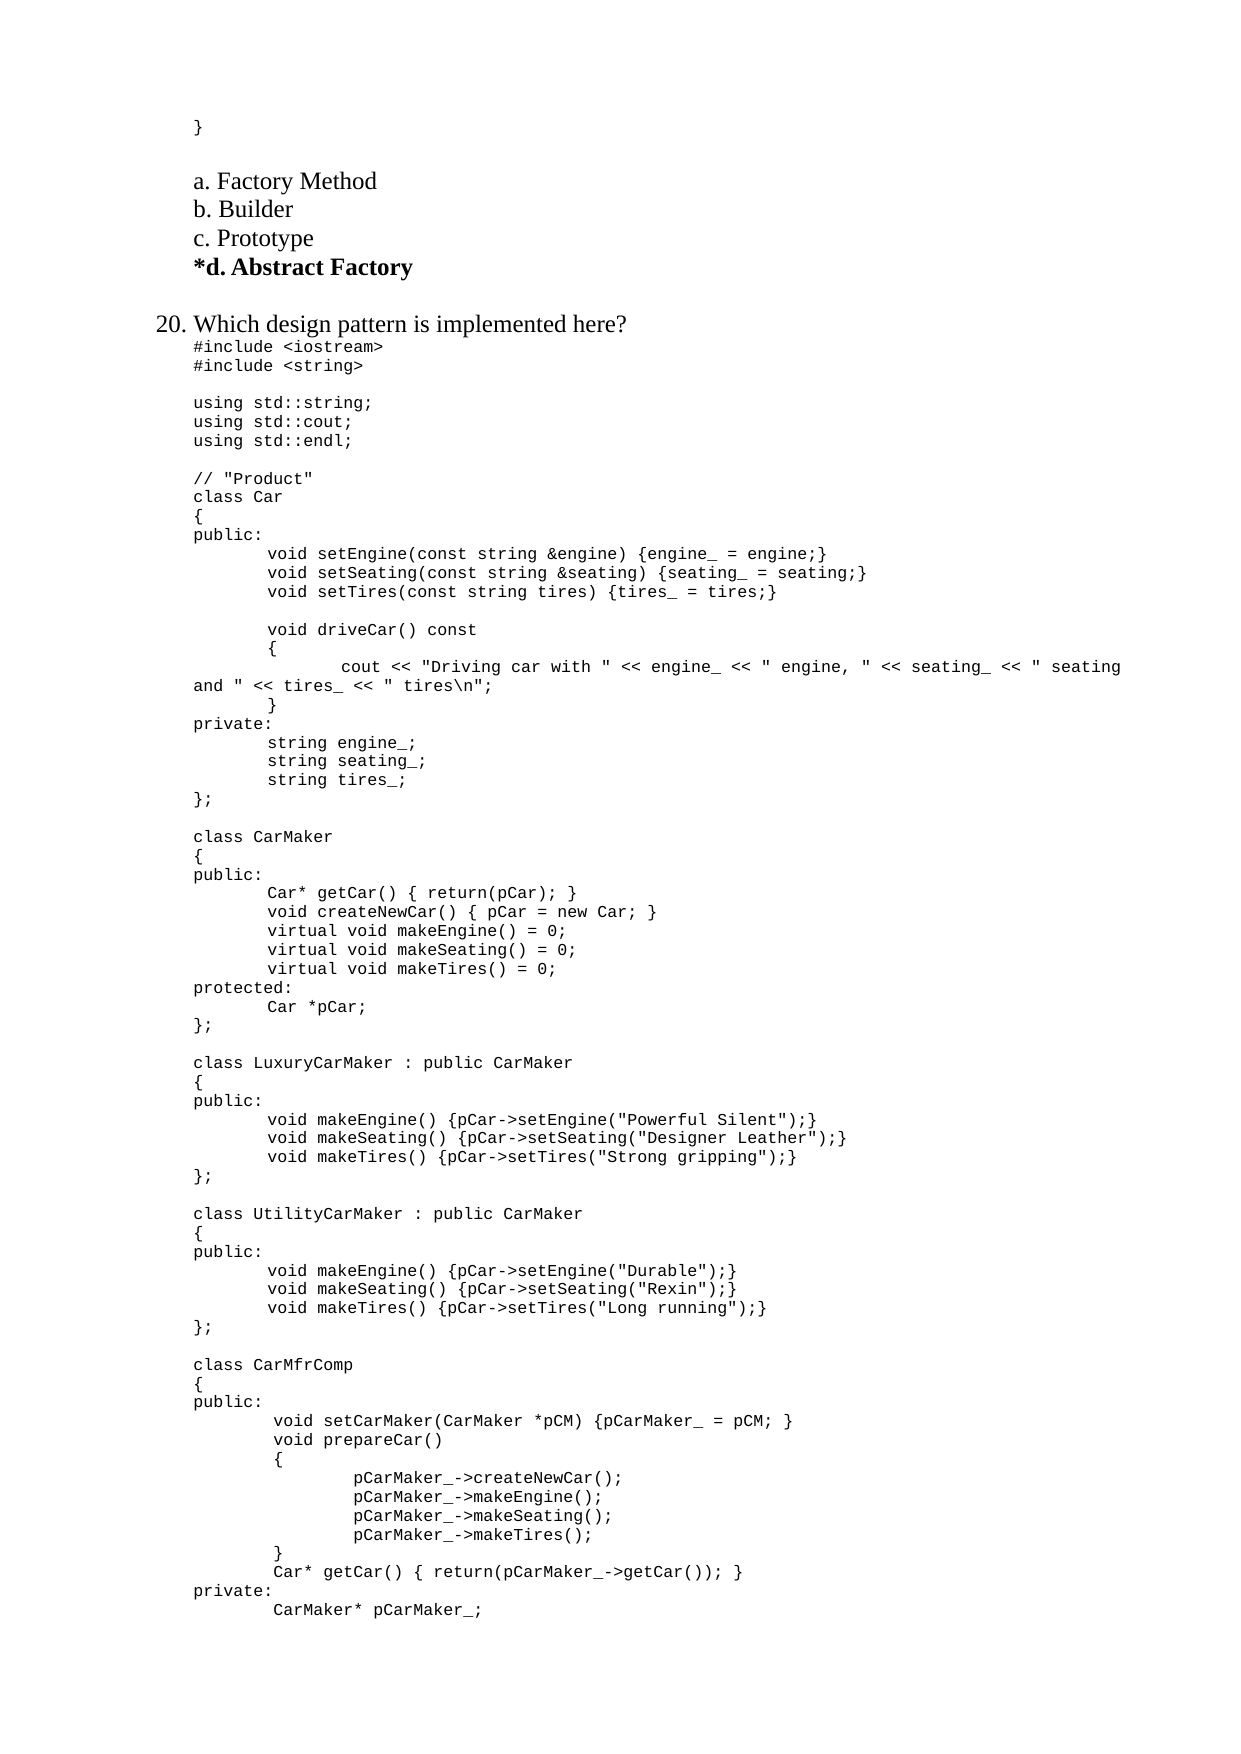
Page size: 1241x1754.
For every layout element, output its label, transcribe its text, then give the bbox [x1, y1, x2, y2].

list void prepareCar() [156, 1432, 1122, 1451]
list string engine_; [156, 734, 1122, 753]
list pCarMaker_->makeEngine(); [156, 1488, 1122, 1507]
list void setCarMaker(CarMaker *pCM) {pCarMaker_ = pCM; } [156, 1413, 1122, 1432]
list { [156, 847, 1122, 866]
list public: [156, 1243, 1122, 1262]
list void createNewCar() { pCar = new Car; } [156, 904, 1122, 923]
list public: [156, 866, 1122, 885]
list cout << "Driving car with " << engine_ << " engine, " << seating_ << " seating and " << tires_ << " tires\n"; [156, 659, 1122, 696]
list virtual void makeEngine() = 0; [156, 923, 1122, 942]
list public: [156, 1394, 1122, 1413]
list { [156, 1073, 1122, 1092]
list void makeSeating() {pCar->setSeating("Designer Leather");} [156, 1130, 1122, 1149]
list { [156, 508, 1122, 527]
list class LuxuryCarMaker : public CarMaker [156, 1055, 1122, 1073]
list c. Prototype [156, 223, 1122, 252]
list void makeEngine() {pCar->setEngine("Durable");} [156, 1262, 1122, 1281]
list public: [156, 1092, 1122, 1111]
list using std::string; [156, 395, 1122, 414]
list void driveCar() const [156, 621, 1122, 640]
list protected: [156, 979, 1122, 998]
list { [156, 1451, 1122, 1469]
list }; [156, 791, 1122, 809]
list } [156, 696, 1122, 715]
list class CarMaker [156, 828, 1122, 847]
list pCarMaker_->makeTires(); [156, 1526, 1122, 1545]
list b. Builder [156, 194, 1122, 223]
list void makeTires() {pCar->setTires("Long running");} [156, 1300, 1122, 1319]
list void makeTires() {pCar->setTires("Strong gripping");} [156, 1149, 1122, 1168]
list // "Product" [156, 470, 1122, 489]
list void makeEngine() {pCar->setEngine("Powerful Silent");} [156, 1111, 1122, 1130]
list Car* getCar() { return(pCar); } [156, 885, 1122, 904]
list Which design pattern is implemented here? [156, 309, 1122, 338]
list { [156, 1375, 1122, 1394]
list private: [156, 715, 1122, 734]
list void setSeating(const string &seating) {seating_ = seating;} [156, 564, 1122, 583]
list }; [156, 1168, 1122, 1187]
list pCarMaker_->createNewCar(); [156, 1469, 1122, 1488]
list pCarMaker_->makeSeating(); [156, 1507, 1122, 1526]
list string seating_; [156, 753, 1122, 772]
list Car* getCar() { return(pCarMaker_->getCar()); } [156, 1564, 1122, 1583]
list }; [156, 1017, 1122, 1036]
list } [156, 1545, 1122, 1564]
list #include <string> [156, 357, 1122, 376]
list class CarMfrComp [156, 1356, 1122, 1375]
list string tires_; [156, 772, 1122, 791]
list }; [156, 1319, 1122, 1337]
list class Car [156, 489, 1122, 508]
list class UtilityCarMaker : public CarMaker [156, 1206, 1122, 1224]
list { [156, 640, 1122, 659]
list void setEngine(const string &engine) {engine_ = engine;} [156, 546, 1122, 564]
list public: [156, 527, 1122, 546]
list } [156, 118, 1122, 137]
list using std::cout; [156, 414, 1122, 432]
list a. Factory Method [156, 166, 1122, 194]
list Car *pCar; [156, 998, 1122, 1017]
list { [156, 1224, 1122, 1243]
list virtual void makeTires() = 0; [156, 960, 1122, 979]
list virtual void makeSeating() = 0; [156, 942, 1122, 960]
list using std::endl; [156, 432, 1122, 451]
list *d. Abstract Factory [156, 252, 1122, 281]
list void setTires(const string tires) {tires_ = tires;} [156, 583, 1122, 602]
list CarMaker* pCarMaker_; [156, 1601, 1122, 1620]
list #include <iostream> [156, 338, 1122, 357]
list void makeSeating() {pCar->setSeating("Rexin");} [156, 1281, 1122, 1300]
list private: [156, 1583, 1122, 1601]
